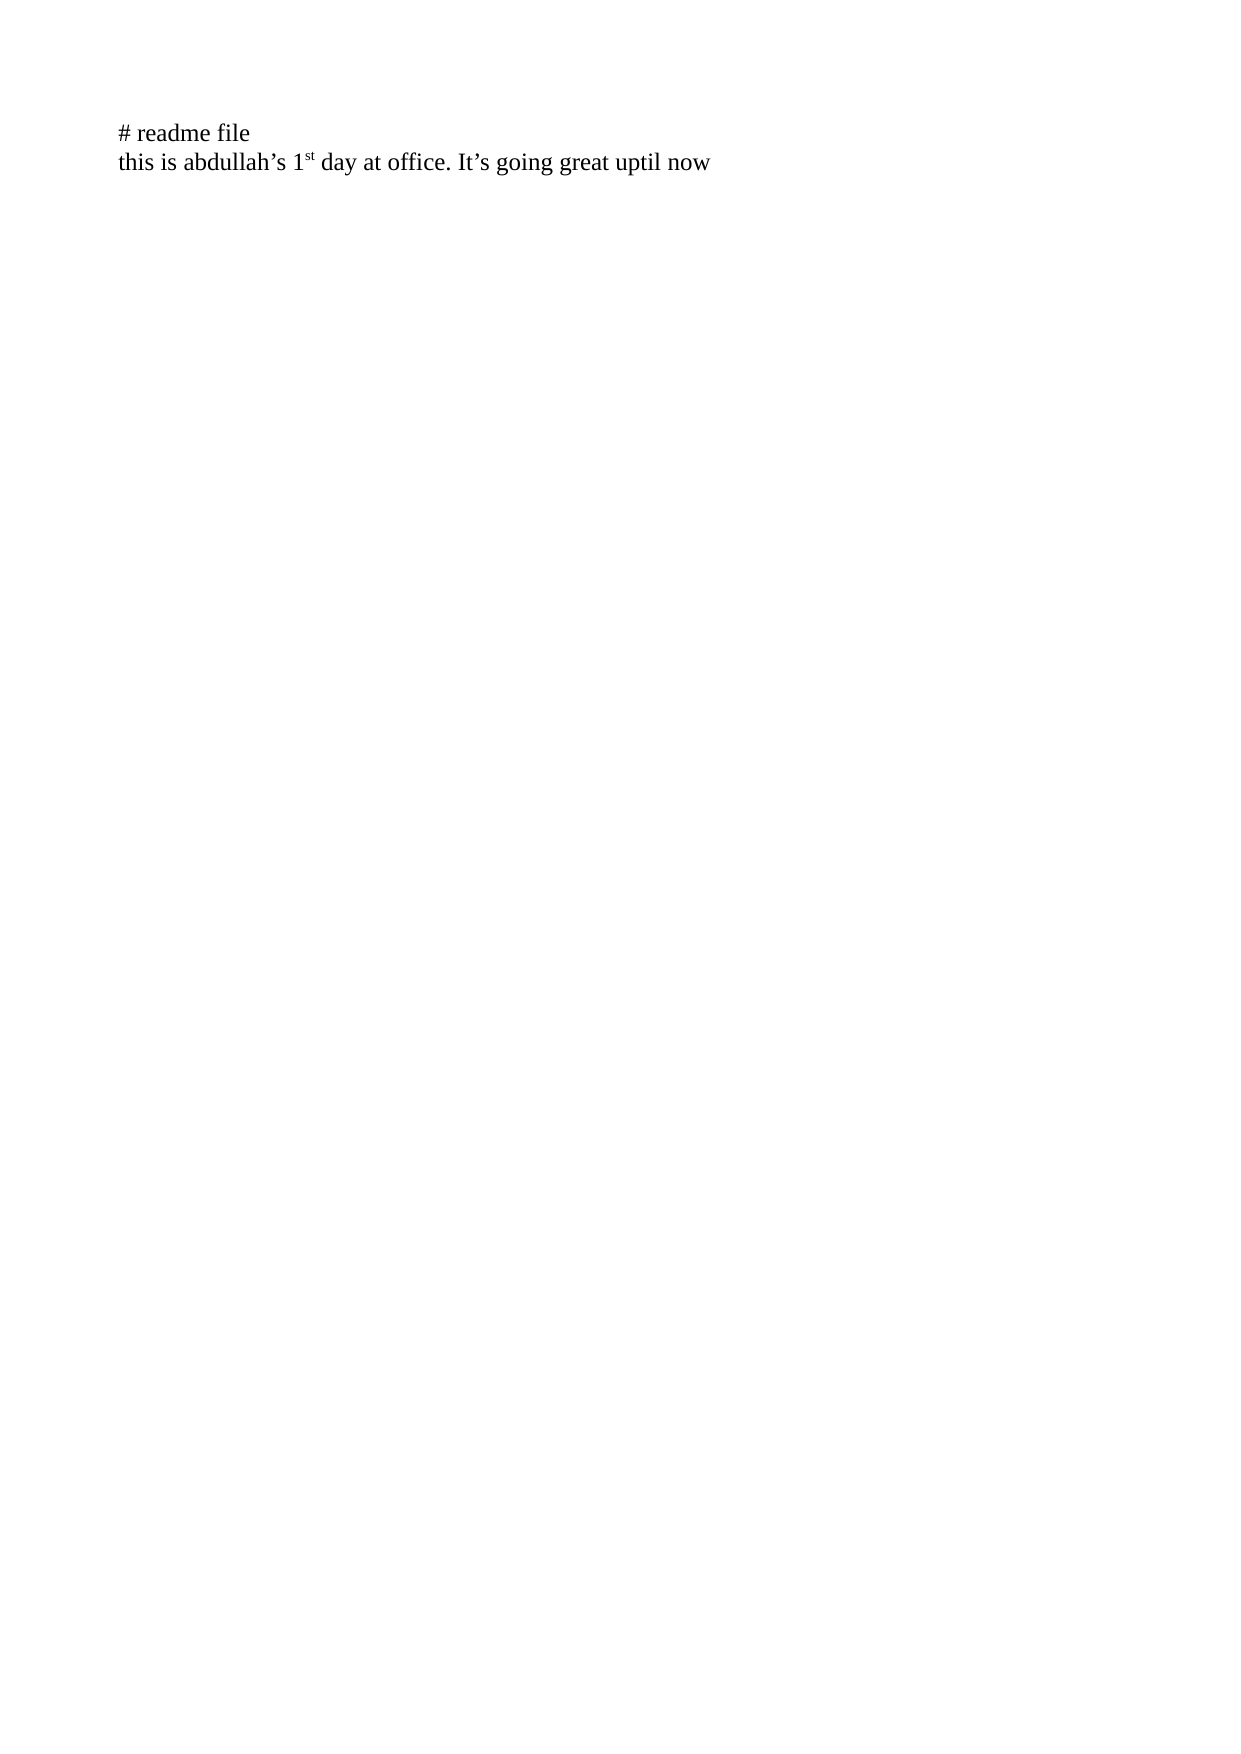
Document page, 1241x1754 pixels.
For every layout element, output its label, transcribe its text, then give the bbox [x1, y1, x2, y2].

text this is abdullah’s 1st day at office. It’s going great uptil now [118, 147, 1122, 176]
text # readme file [118, 118, 1122, 147]
